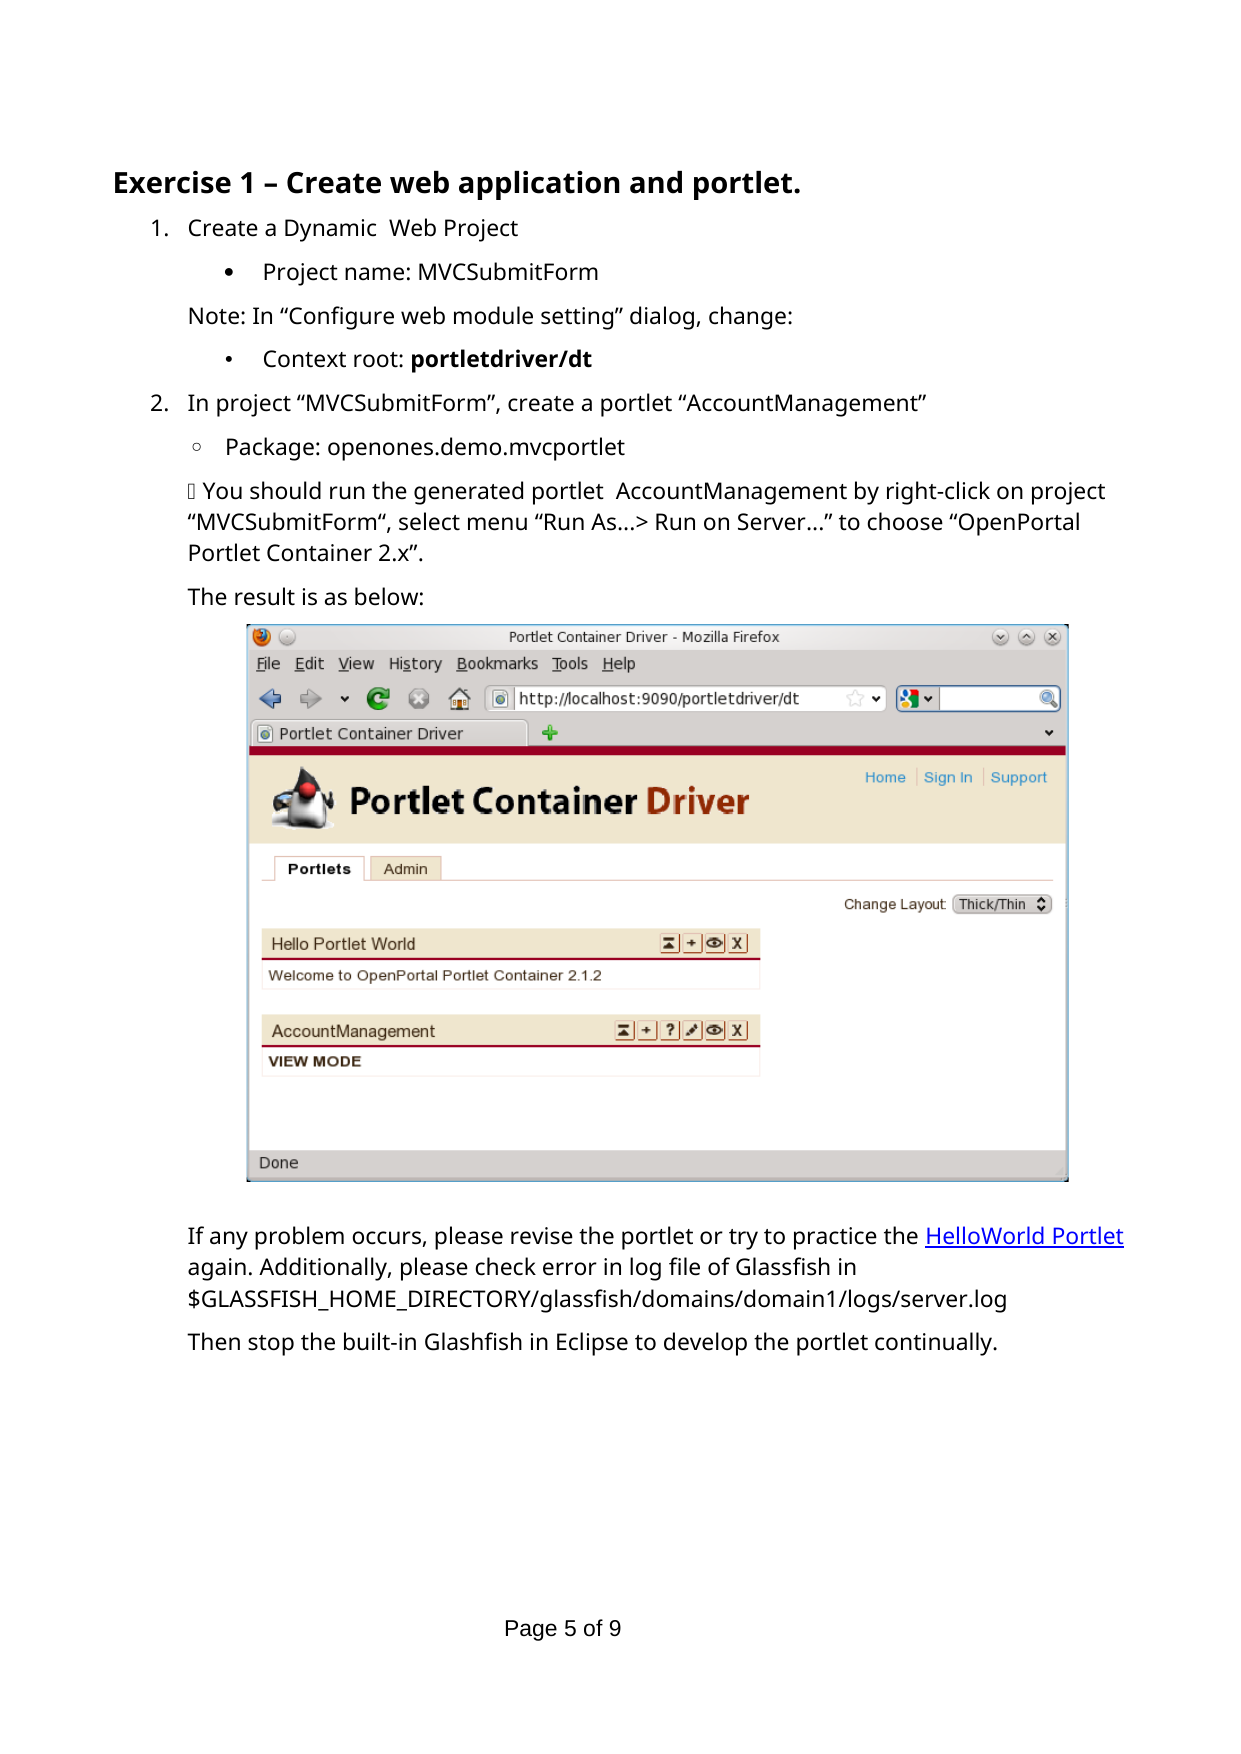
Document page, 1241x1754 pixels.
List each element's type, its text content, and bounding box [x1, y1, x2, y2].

list Context root: portletdriver/dt [225, 343, 1128, 374]
text  You should run the generated portlet AccountManagement by right-click on project “MVCSubmitForm“, select menu “Run As...> Run on Server...” to choose “OpenPortal Portlet Container 2.x”. [187, 474, 1128, 568]
list Project name: MVCSubmitForm [225, 256, 1128, 287]
subtitle Package: openones.demo.mvcportlet [187, 431, 1128, 462]
text The result is as below: [187, 581, 1128, 612]
subtitle Exercise 1 – Create web application and portlet. [112, 170, 1128, 199]
subtitle Create a Dynamic Web Project [150, 212, 1128, 243]
text Note: In “Configure web module setting” dialog, change: [187, 299, 1128, 331]
picture [246, 624, 1069, 1182]
text If any problem occurs, please revise the portlet or try to practice the HelloWorld Portlet again. Additionally, please check error in log file of Glassfish in $GLASSFISH_HOME_DIRECTORY/glassfish/domains/domain1/logs/server.log [187, 1220, 1128, 1314]
text Then stop the built-in Glashfish in Eclipse to develop the portlet continually. [187, 1326, 1128, 1358]
subtitle In project “MVCSubmitForm”, create a portlet “AccountManagement” [150, 387, 1128, 418]
